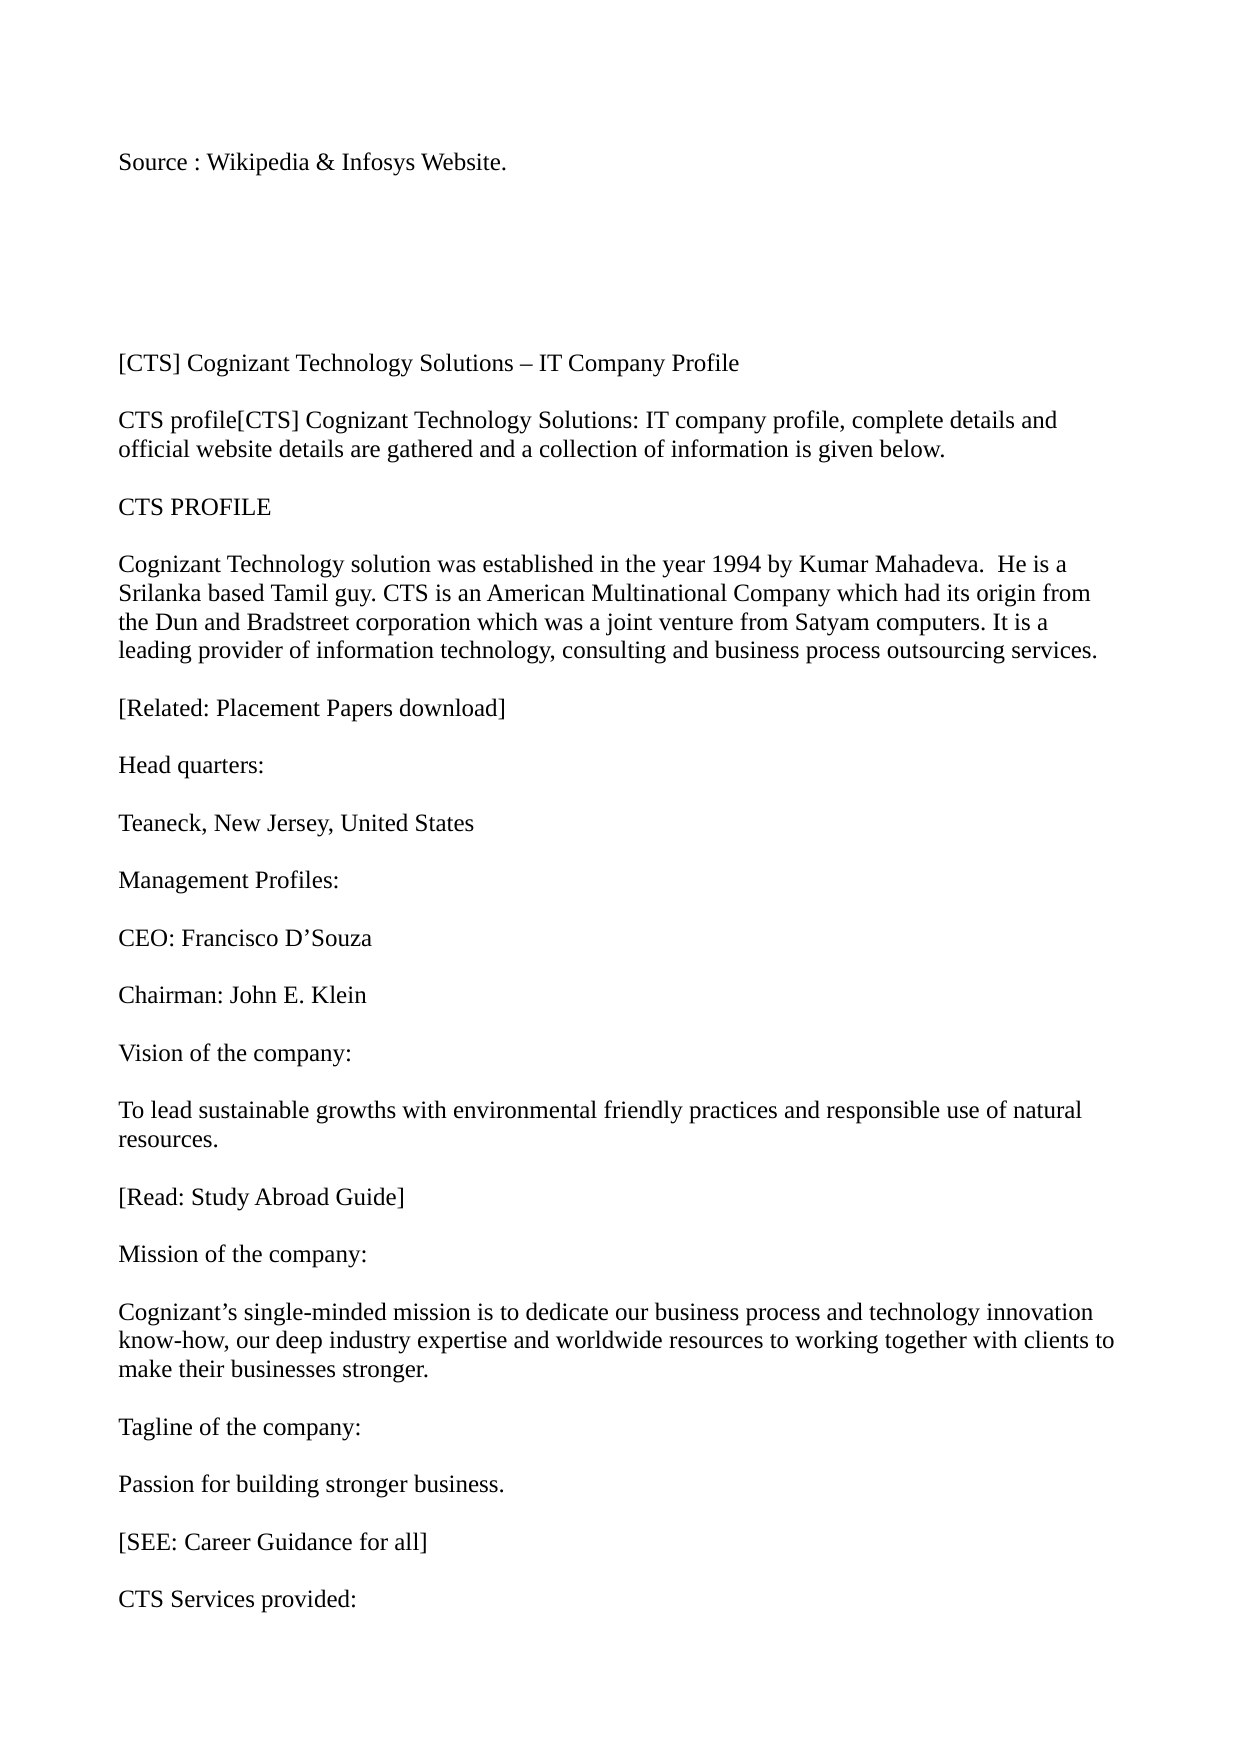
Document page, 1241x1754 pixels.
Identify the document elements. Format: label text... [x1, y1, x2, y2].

text To lead sustainable growths with environmental friendly practices and responsible use of natural resources. [118, 1096, 1122, 1153]
text Passion for building stronger business. [118, 1469, 1122, 1498]
text Cognizant’s single-minded mission is to dedicate our business process and technology innovation know-how, our deep industry expertise and worldwide resources to working together with clients to make their businesses stronger. [118, 1297, 1122, 1383]
text [SEE: Career Guidance for all] [118, 1527, 1122, 1556]
text Teaneck, New Jersey, United States [118, 808, 1122, 837]
text [Related: Placement Papers download] [118, 693, 1122, 722]
text Management Profiles: [118, 866, 1122, 894]
text Mission of the company: [118, 1239, 1122, 1268]
text Tagline of the company: [118, 1412, 1122, 1441]
text Vision of the company: [118, 1038, 1122, 1067]
text Head quarters: [118, 751, 1122, 779]
text CTS PROFILE [118, 492, 1122, 521]
text CTS profile[CTS] Cognizant Technology Solutions: IT company profile, complete details and official website details are gathered and a collection of information is given below. [118, 406, 1122, 463]
text Chairman: John E. Klein [118, 981, 1122, 1009]
text CTS Services provided: [118, 1584, 1122, 1613]
text CEO: Francisco D’Souza [118, 923, 1122, 952]
text Cognizant Technology solution was established in the year 1994 by Kumar Mahadeva. He is a Srilanka based Tamil guy. CTS is an American Multinational Company which had its origin from the Dun and Bradstreet corporation which was a joint venture from Satyam computers. It is a leading provider of information technology, consulting and business process outsourcing services. [118, 549, 1122, 664]
text [Read: Study Abroad Guide] [118, 1182, 1122, 1211]
text Source : Wikipedia & Infosys Website. [118, 147, 1122, 176]
text [CTS] Cognizant Technology Solutions – IT Company Profile [118, 348, 1122, 377]
